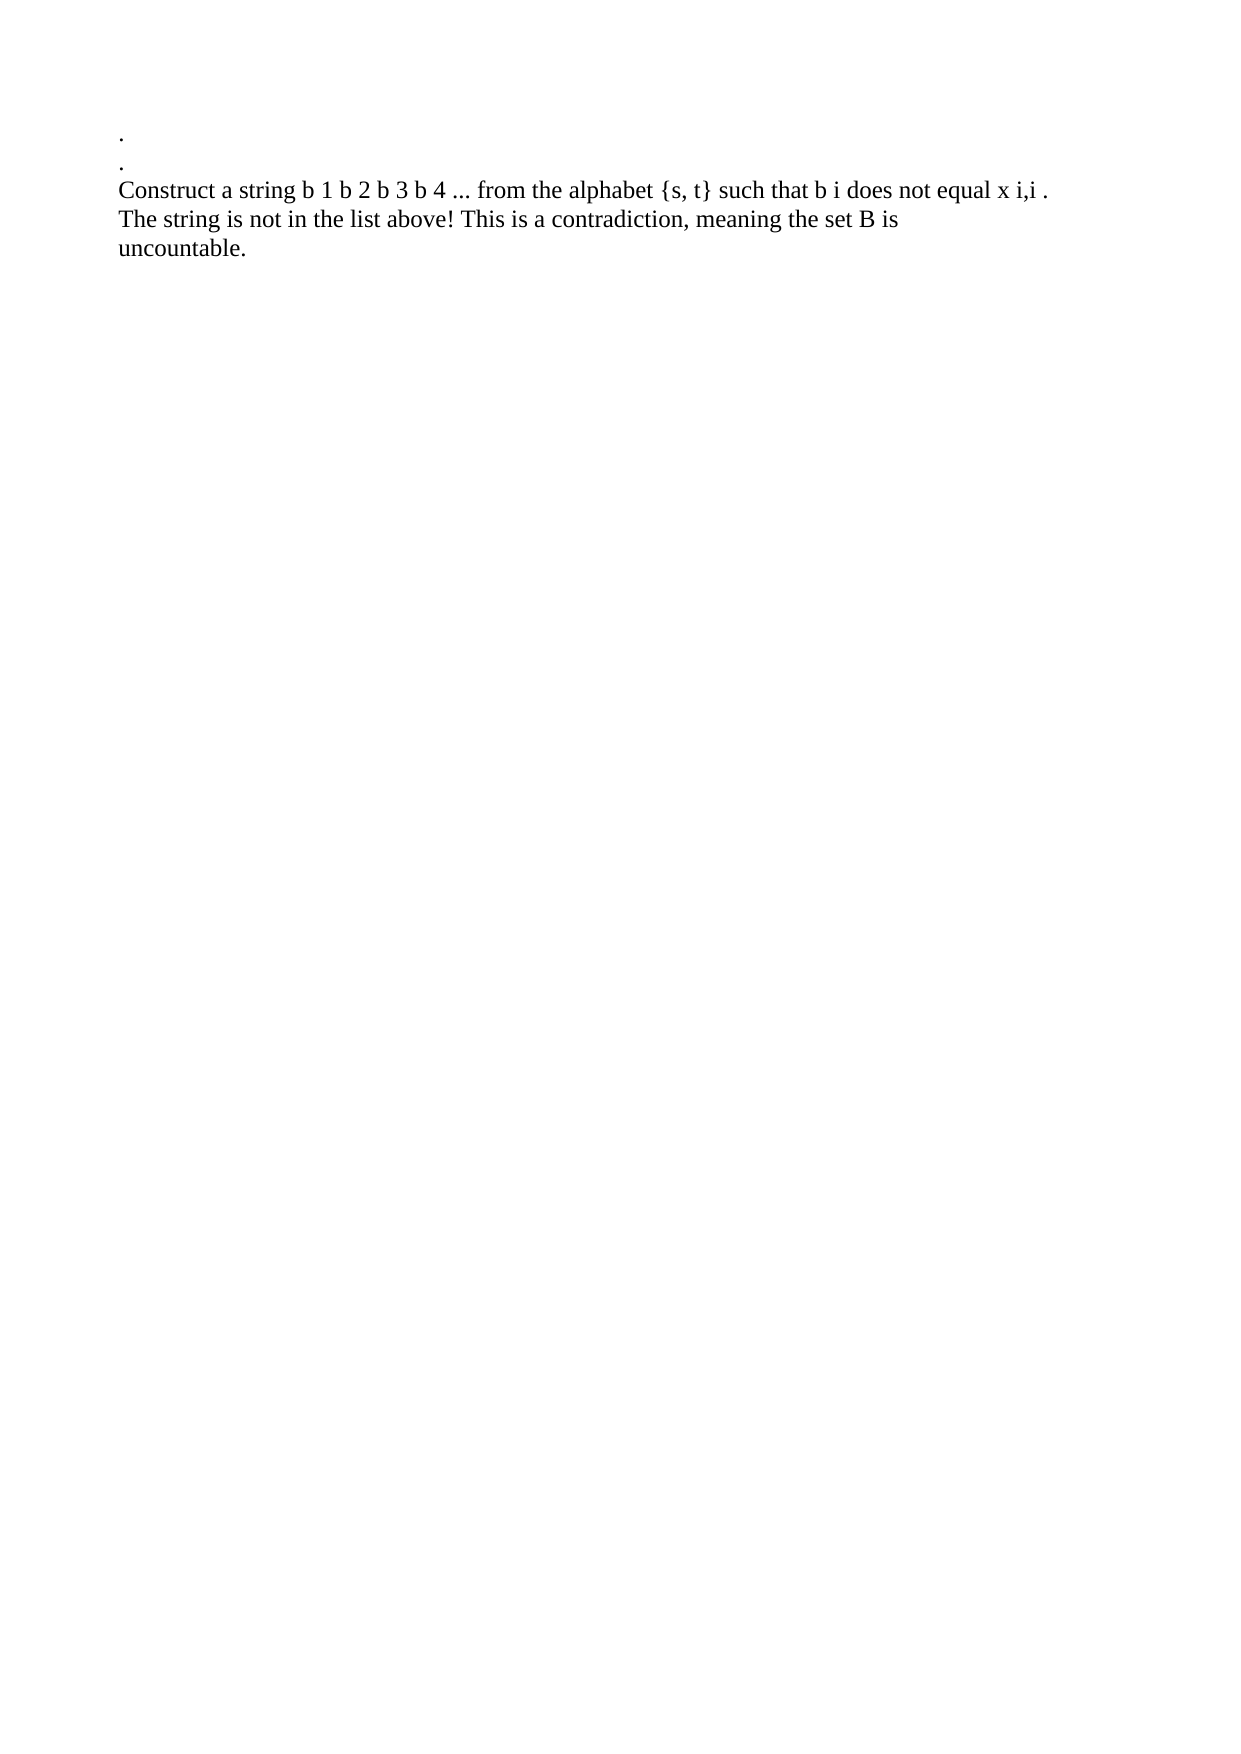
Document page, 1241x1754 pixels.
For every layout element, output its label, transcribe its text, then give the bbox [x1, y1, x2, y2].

text . [118, 147, 1122, 176]
text uncountable. [118, 233, 1122, 262]
text The string is not in the list above! This is a contradiction, meaning the set B is [118, 204, 1122, 233]
text Construct a string b 1 b 2 b 3 b 4 ... from the alphabet {s, t} such that b i does not equal x i,i . [118, 176, 1122, 204]
text . [118, 118, 1122, 147]
